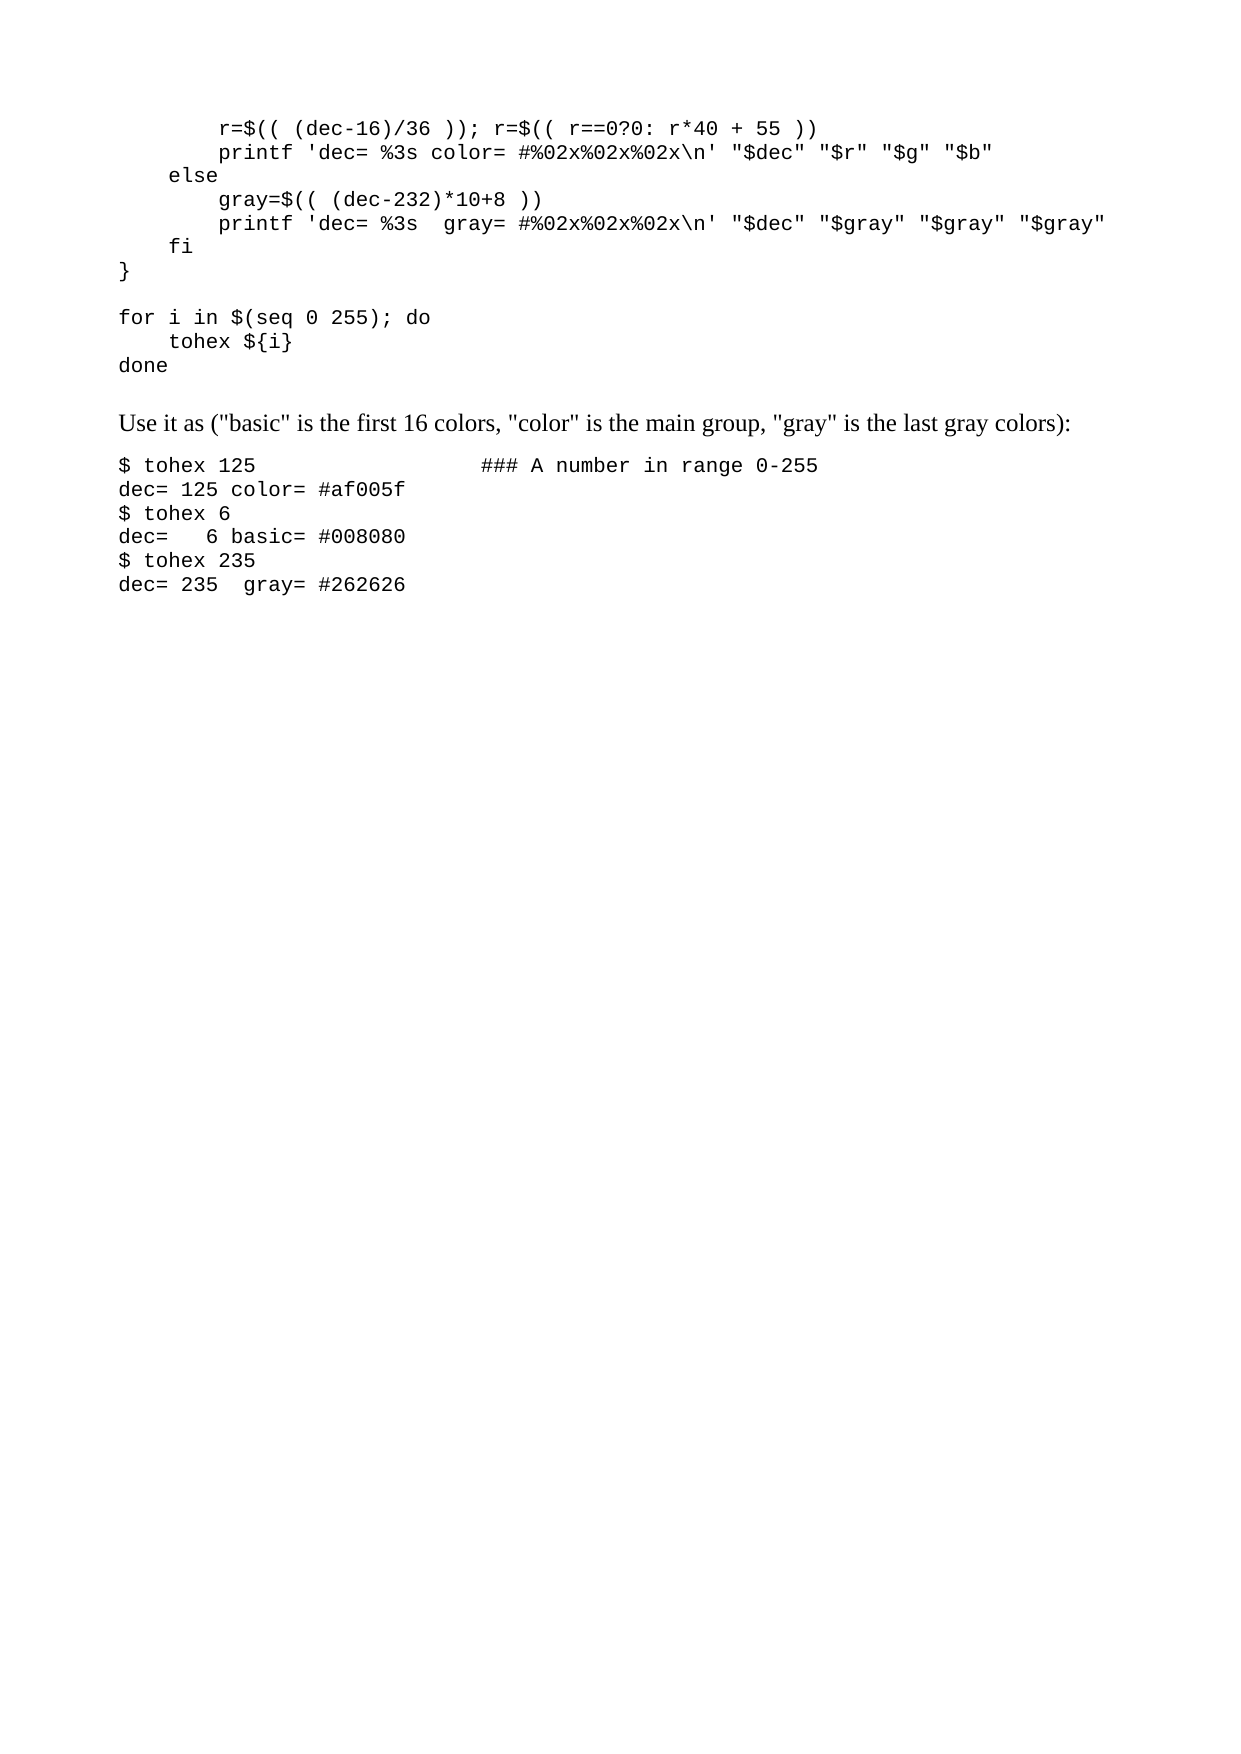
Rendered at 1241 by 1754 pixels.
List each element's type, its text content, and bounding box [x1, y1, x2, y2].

text dec= 6 basic= #008080 [118, 526, 1122, 550]
text else [118, 165, 1122, 189]
text for i in $(seq 0 255); do [118, 307, 1122, 331]
text dec= 235 gray= #262626 [118, 573, 1122, 597]
text done [118, 354, 1122, 378]
text r=$(( (dec-16)/36 )); r=$(( r==0?0: r*40 + 55 )) [118, 118, 1122, 142]
text $ tohex 6 [118, 503, 1122, 526]
text printf 'dec= %3s color= #%02x%02x%02x\n' "$dec" "$r" "$g" "$b" [118, 142, 1122, 165]
text $ tohex 125 ### A number in range 0-255 [118, 455, 1122, 479]
text dec= 125 color= #af005f [118, 479, 1122, 503]
text $ tohex 235 [118, 550, 1122, 573]
text printf 'dec= %3s gray= #%02x%02x%02x\n' "$dec" "$gray" "$gray" "$gray" [118, 213, 1122, 236]
text } [118, 260, 1122, 284]
text Use it as ("basic" is the first 16 colors, "color" is the main group, "gray" is the last gray colors): [118, 408, 1122, 436]
text fi [118, 236, 1122, 260]
text tohex ${i} [118, 331, 1122, 354]
text gray=$(( (dec-232)*10+8 )) [118, 189, 1122, 213]
